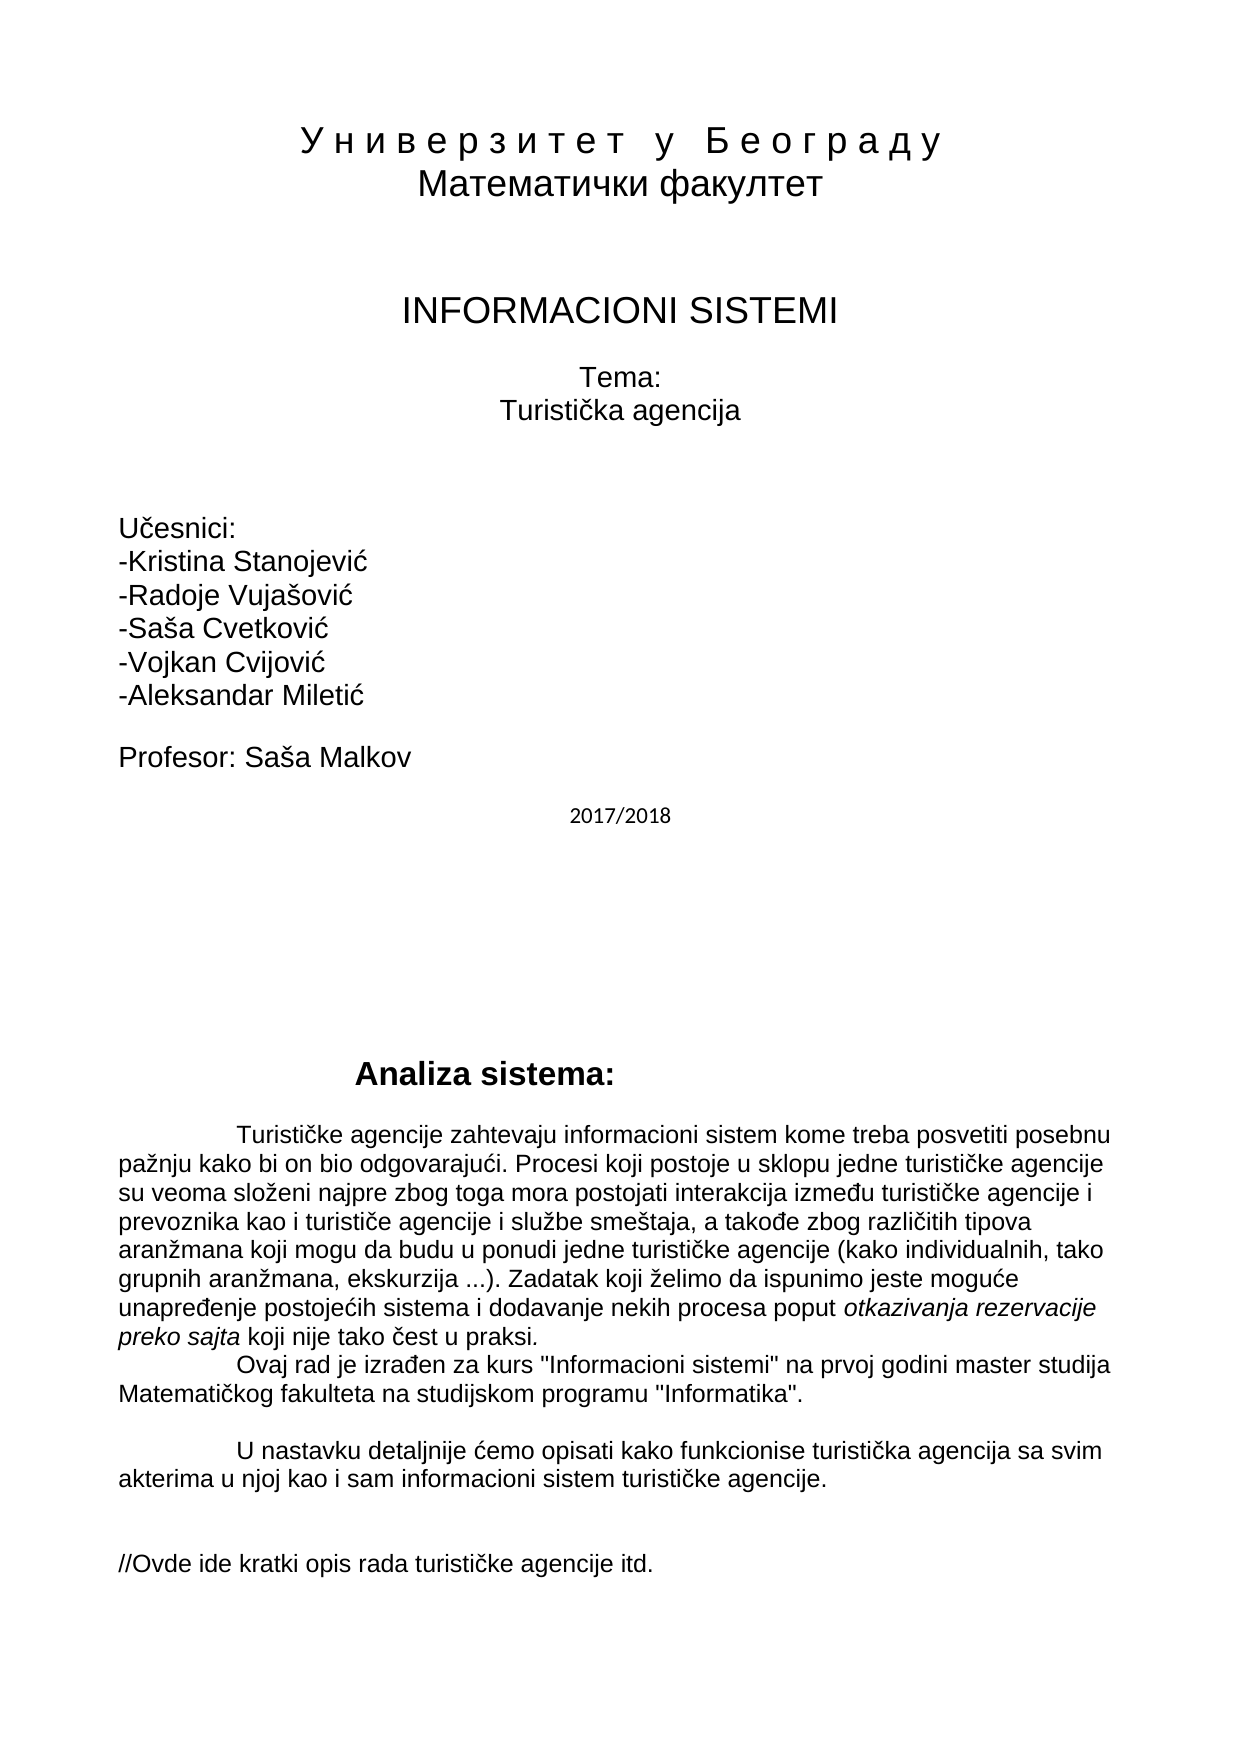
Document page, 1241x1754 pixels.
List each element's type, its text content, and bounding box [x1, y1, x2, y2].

text -Aleksandar Miletić [118, 678, 1122, 712]
text Ovaj rad je izrađen za kurs "Informacioni sistemi" na prvoj godini master studija Matematičkog fakulteta na studijskom programu "Informatika". [118, 1350, 1122, 1408]
text Profesor: Saša Malkov [118, 740, 1122, 773]
text 2017/2018 [118, 802, 1122, 829]
text Analiza sistema: [118, 1054, 1122, 1092]
text Математички факултет [118, 161, 1122, 204]
text У н и в е р з и т е т у Б е о г р а д у [118, 118, 1122, 161]
text Tema: [118, 359, 1122, 393]
text Učesnici: [118, 511, 1122, 544]
text Turističke agencije zahtevaju informacioni sistem kome treba posvetiti posebnu pažnju kako bi on bio odgovarajući. Procesi koji postoje u sklopu jedne turističke agencije su veoma složeni najpre zbog toga mora postojati interakcija između turističke agencije i prevoznika kao i turističe agencije i službe smeštaja, a takođe zbog različitih tipova aranžmana koji mogu da budu u ponudi jedne turističke agencije (kako individualnih, tako grupnih aranžmana, ekskurzija ...). Zadatak koji želimo da ispunimo jeste moguće unapređenje postojećih sistema i dodavanje nekih procesa poput otkazivanja rezervacije preko sajta koji nije tako čest u praksi. [118, 1120, 1122, 1350]
text -Vojkan Cvijović [118, 645, 1122, 678]
text -Radoje Vujašović [118, 578, 1122, 611]
text U nastavku detaljnije ćemo opisati kako funkcionise turistička agencija sa svim akterima u njoj kao i sam informacioni sistem turističke agencije. [118, 1436, 1122, 1493]
text -Saša Cvetković [118, 611, 1122, 645]
text //Ovde ide kratki opis rada turističke agencije itd. [118, 1549, 1122, 1578]
text Turistička agencija [118, 393, 1122, 427]
text INFORMACIONI SISTEMI [118, 288, 1122, 332]
text -Kristina Stanojević [118, 544, 1122, 578]
